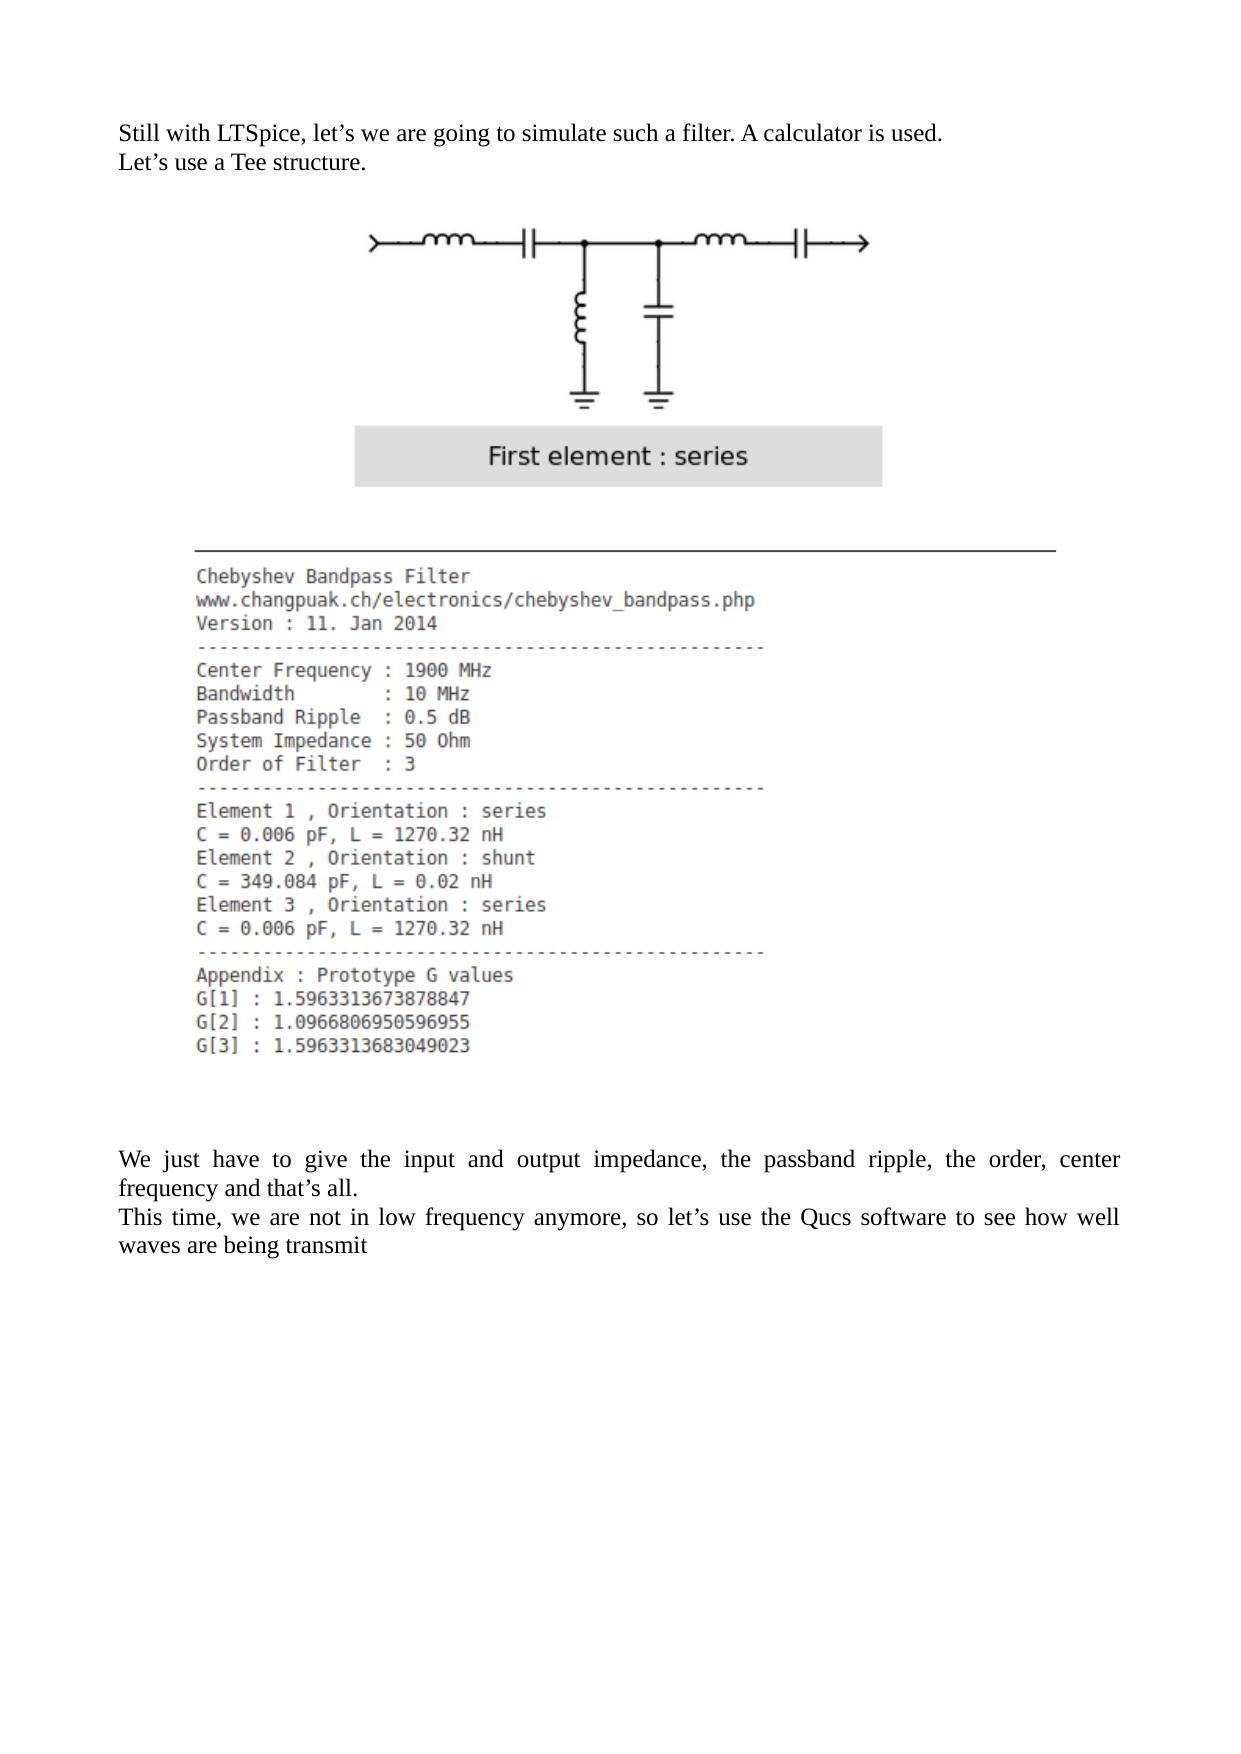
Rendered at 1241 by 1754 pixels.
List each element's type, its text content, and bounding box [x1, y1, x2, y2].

text Still with LTSpice, let’s we are going to simulate such a filter. A calculator is used. [118, 118, 1122, 147]
text Let’s use a Tee structure. [118, 147, 1122, 176]
picture [352, 204, 889, 520]
text This time, we are not in low frequency anymore, so let’s use the Qucs software to see how well waves are being transmit [118, 1202, 1122, 1259]
picture [184, 549, 1057, 1087]
text We just have to give the input and output impedance, the passband ripple, the order, center frequency and that’s all. [118, 1144, 1122, 1202]
